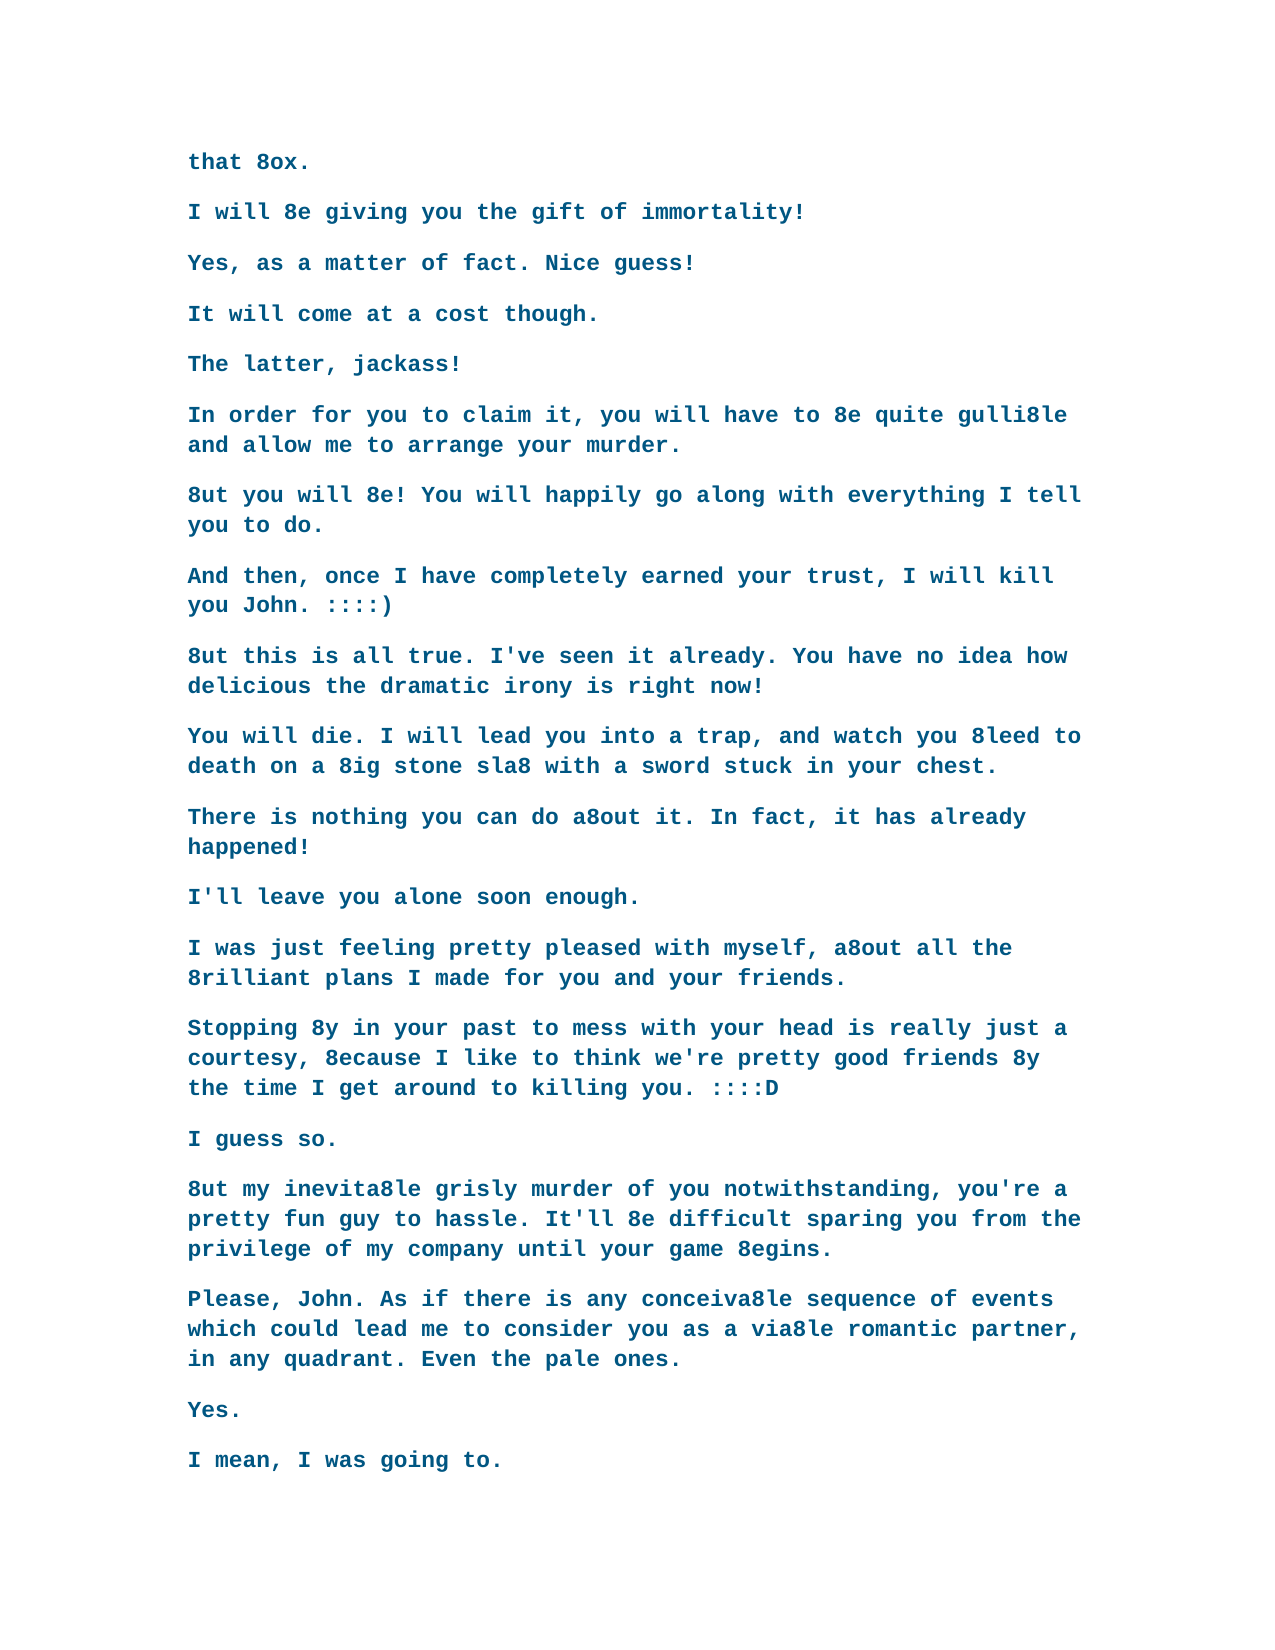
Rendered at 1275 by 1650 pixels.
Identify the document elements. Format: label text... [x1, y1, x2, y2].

text And then, once I have completely earned your trust, I will kill you John. ::::) [187, 564, 1087, 620]
text 8ut my inevita8le grisly murder of you notwithstanding, you're a pretty fun guy to hassle. It'll 8e difficult sparing you from the privilege of my company until your game 8egins. [187, 1177, 1087, 1263]
text The latter, jackass! [187, 352, 1087, 378]
text It will come at a cost though. [187, 302, 1087, 328]
text I was just feeling pretty pleased with myself, a8out all the 8rilliant plans I made for you and your friends. [187, 936, 1087, 992]
text 8ut this is all true. I've seen it already. You have no idea how delicious the dramatic irony is right now! [187, 644, 1087, 700]
text 8ut you will 8e! You will happily go along with everything I tell you to do. [187, 483, 1087, 539]
text I'll leave you alone soon enough. [187, 886, 1087, 912]
text I will 8e giving you the gift of immortality! [187, 201, 1087, 227]
text There is nothing you can do a8out it. In fact, it has already happened! [187, 805, 1087, 861]
text that 8ox. [187, 150, 1087, 176]
text In order for you to claim it, you will have to 8e quite gulli8le and allow me to arrange your murder. [187, 403, 1087, 459]
text Please, John. As if there is any conceiva8le sequence of events which could lead me to consider you as a via8le romantic partner, in any quadrant. Even the pale ones. [187, 1288, 1087, 1373]
text Yes. [187, 1398, 1087, 1424]
text I mean, I was going to. [187, 1448, 1087, 1474]
text You will die. I will lead you into a trap, and watch you 8leed to death on a 8ig stone sla8 with a sword stuck in your chest. [187, 725, 1087, 781]
text Yes, as a matter of fact. Nice guess! [187, 251, 1087, 277]
text I guess so. [187, 1127, 1087, 1153]
text Stopping 8y in your past to mess with your head is really just a courtesy, 8ecause I like to think we're pretty good friends 8y the time I get around to killing you. ::::D [187, 1017, 1087, 1102]
